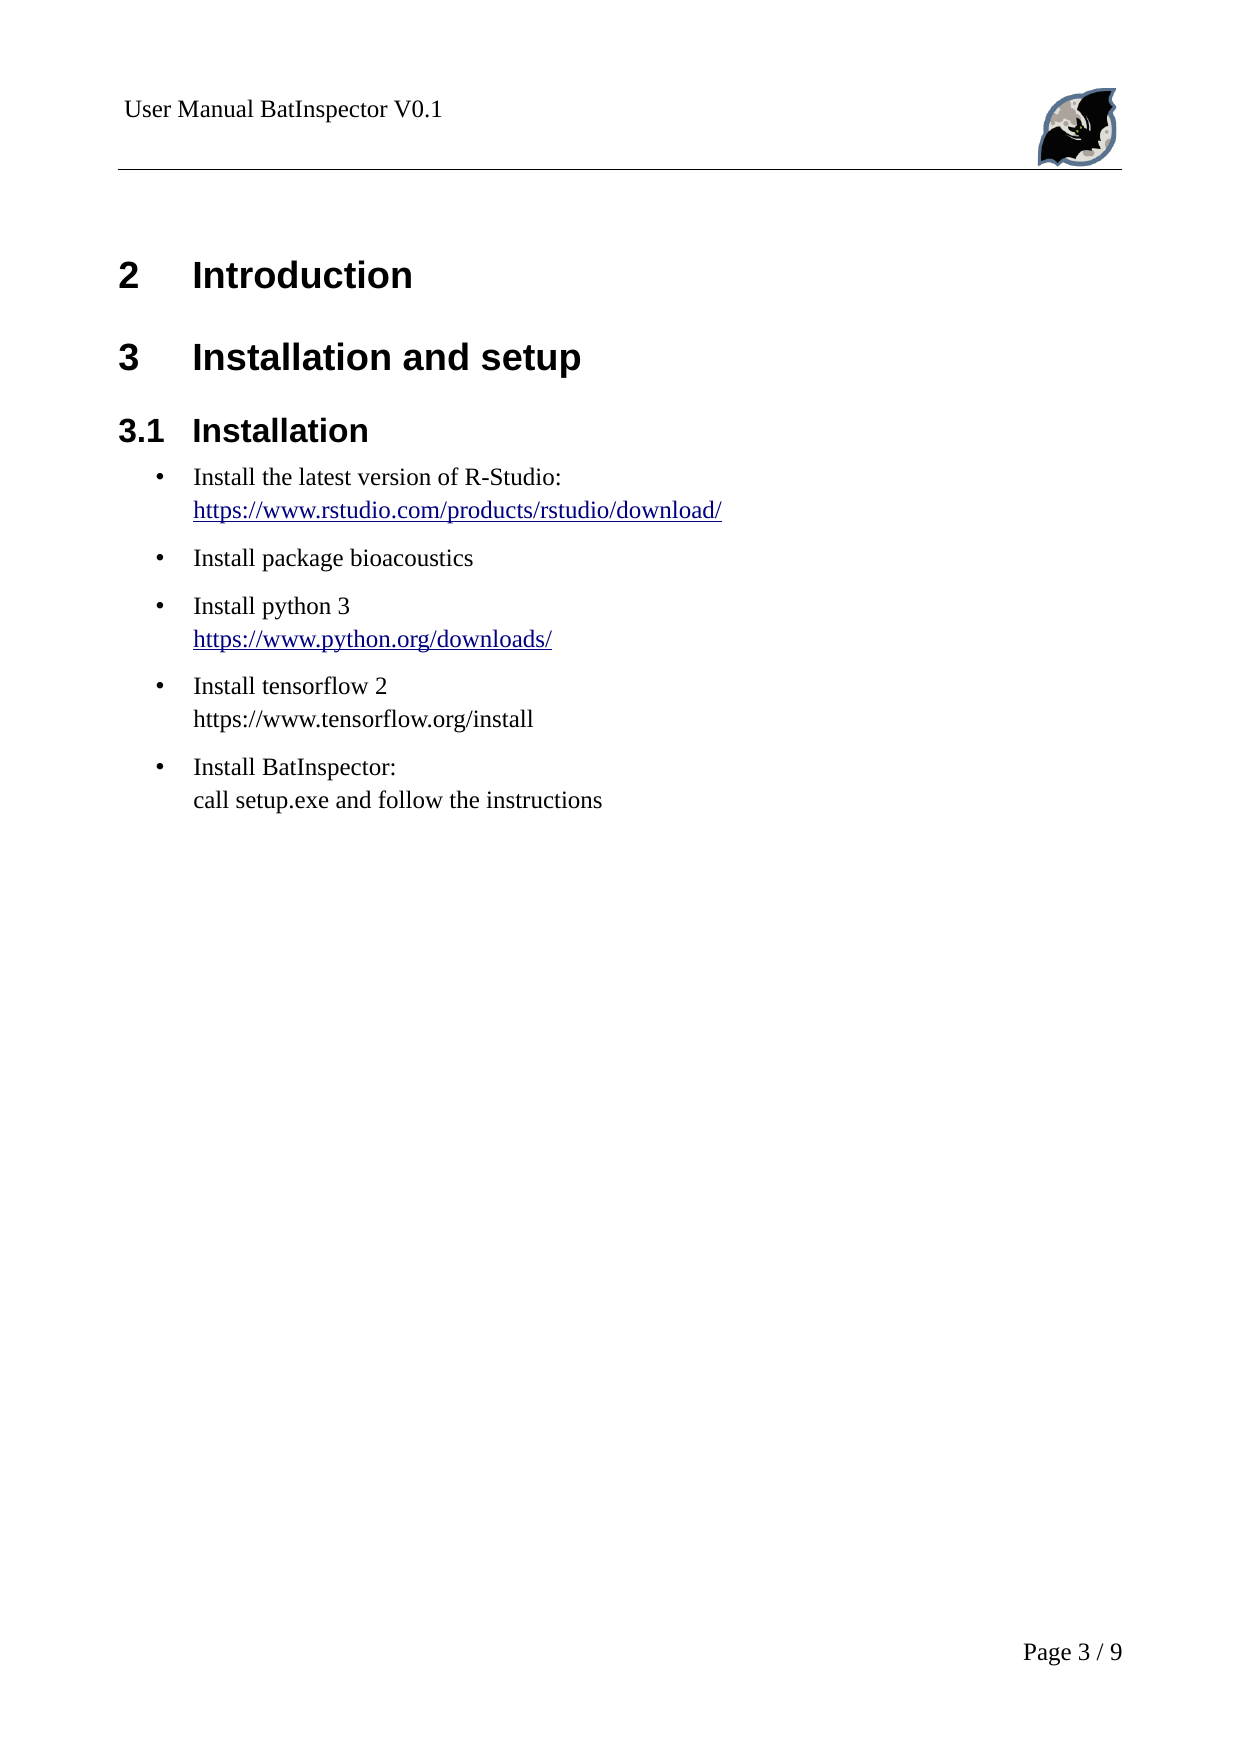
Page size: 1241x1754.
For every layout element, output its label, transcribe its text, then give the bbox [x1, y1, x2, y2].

subtitle Installation and setup [118, 334, 1122, 378]
list Install python 3 https://www.python.org/downloads/ [156, 591, 1122, 652]
list Install tensorflow 2 https://www.tensorflow.org/install [156, 671, 1122, 733]
subtitle Introduction [118, 253, 1122, 297]
list Install package bioacoustics [156, 543, 1122, 572]
list Install BatInspector: call setup.exe and follow the instructions [156, 752, 1122, 814]
picture [1037, 88, 1117, 167]
list Install the latest version of R-Studio: https://www.rstudio.com/products/rstudio/download/ [156, 462, 1122, 524]
subtitle Installation [118, 411, 1122, 450]
